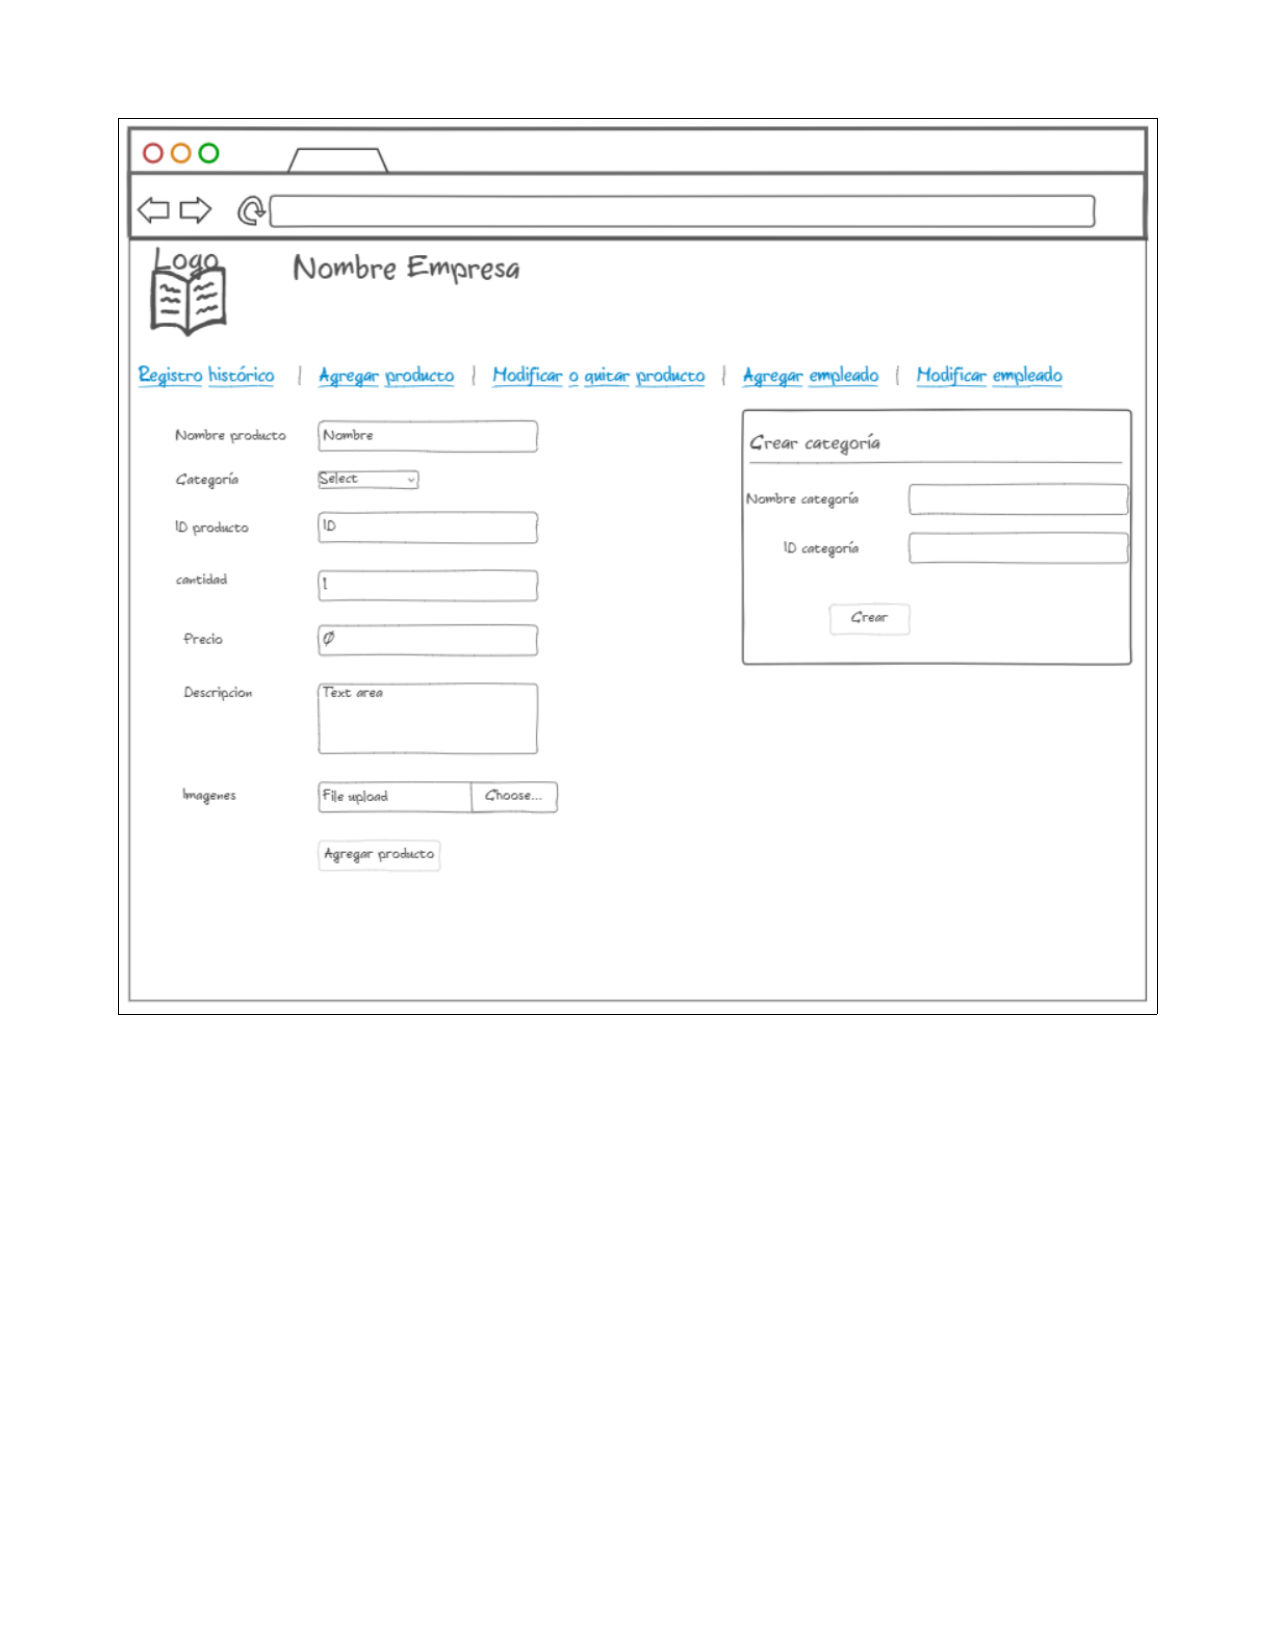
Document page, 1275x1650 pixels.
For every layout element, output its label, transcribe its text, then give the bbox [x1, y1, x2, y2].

table_cell Diseño propuesto: [119, 119, 1157, 1014]
picture [123, 123, 1152, 1008]
